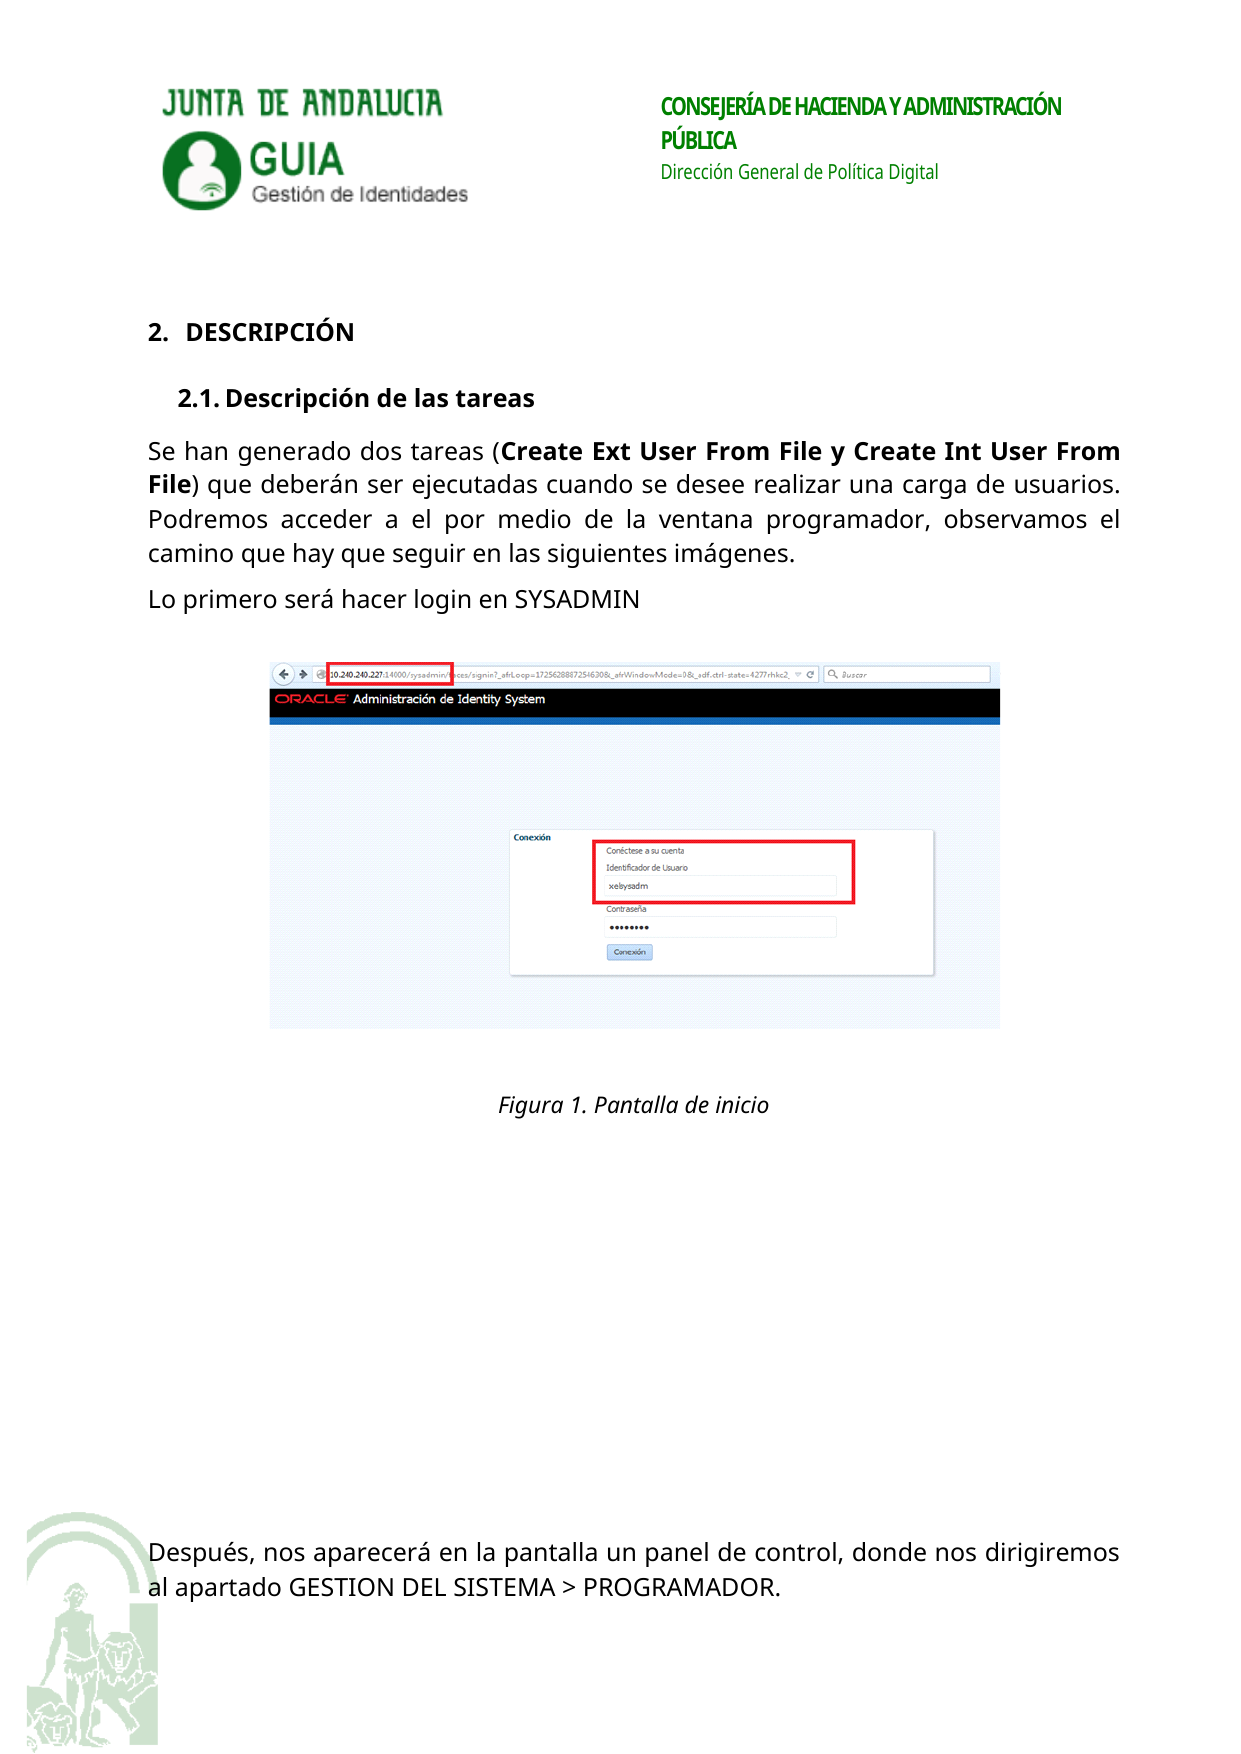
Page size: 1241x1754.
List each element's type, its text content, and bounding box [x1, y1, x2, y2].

subtitle DESCRIPCIÓN [148, 315, 1122, 349]
picture [26, 1511, 159, 1753]
text Se han generado dos tareas (Create Ext User From File y Create Int User From File) que deberán ser ejecutadas cuando se desee realizar una carga de usuarios. Podremos acceder a el por medio de la ventana programador, observamos el camino que hay que seguir en las siguientes imágenes. [148, 433, 1122, 569]
picture [152, 1545, 159, 1559]
text Después, nos aparecerá en la pantalla un panel de control, donde nos dirigiremos al apartado GESTION DEL SISTEMA > PROGRAMADOR. [161, 1535, 1122, 1603]
picture [147, 82, 498, 225]
text Figura 1. Pantalla de inicio [148, 1089, 1122, 1121]
text Lo primero será hacer login en SYSADMIN [148, 582, 1122, 616]
subtitle Descripción de las tareas [177, 380, 1122, 414]
